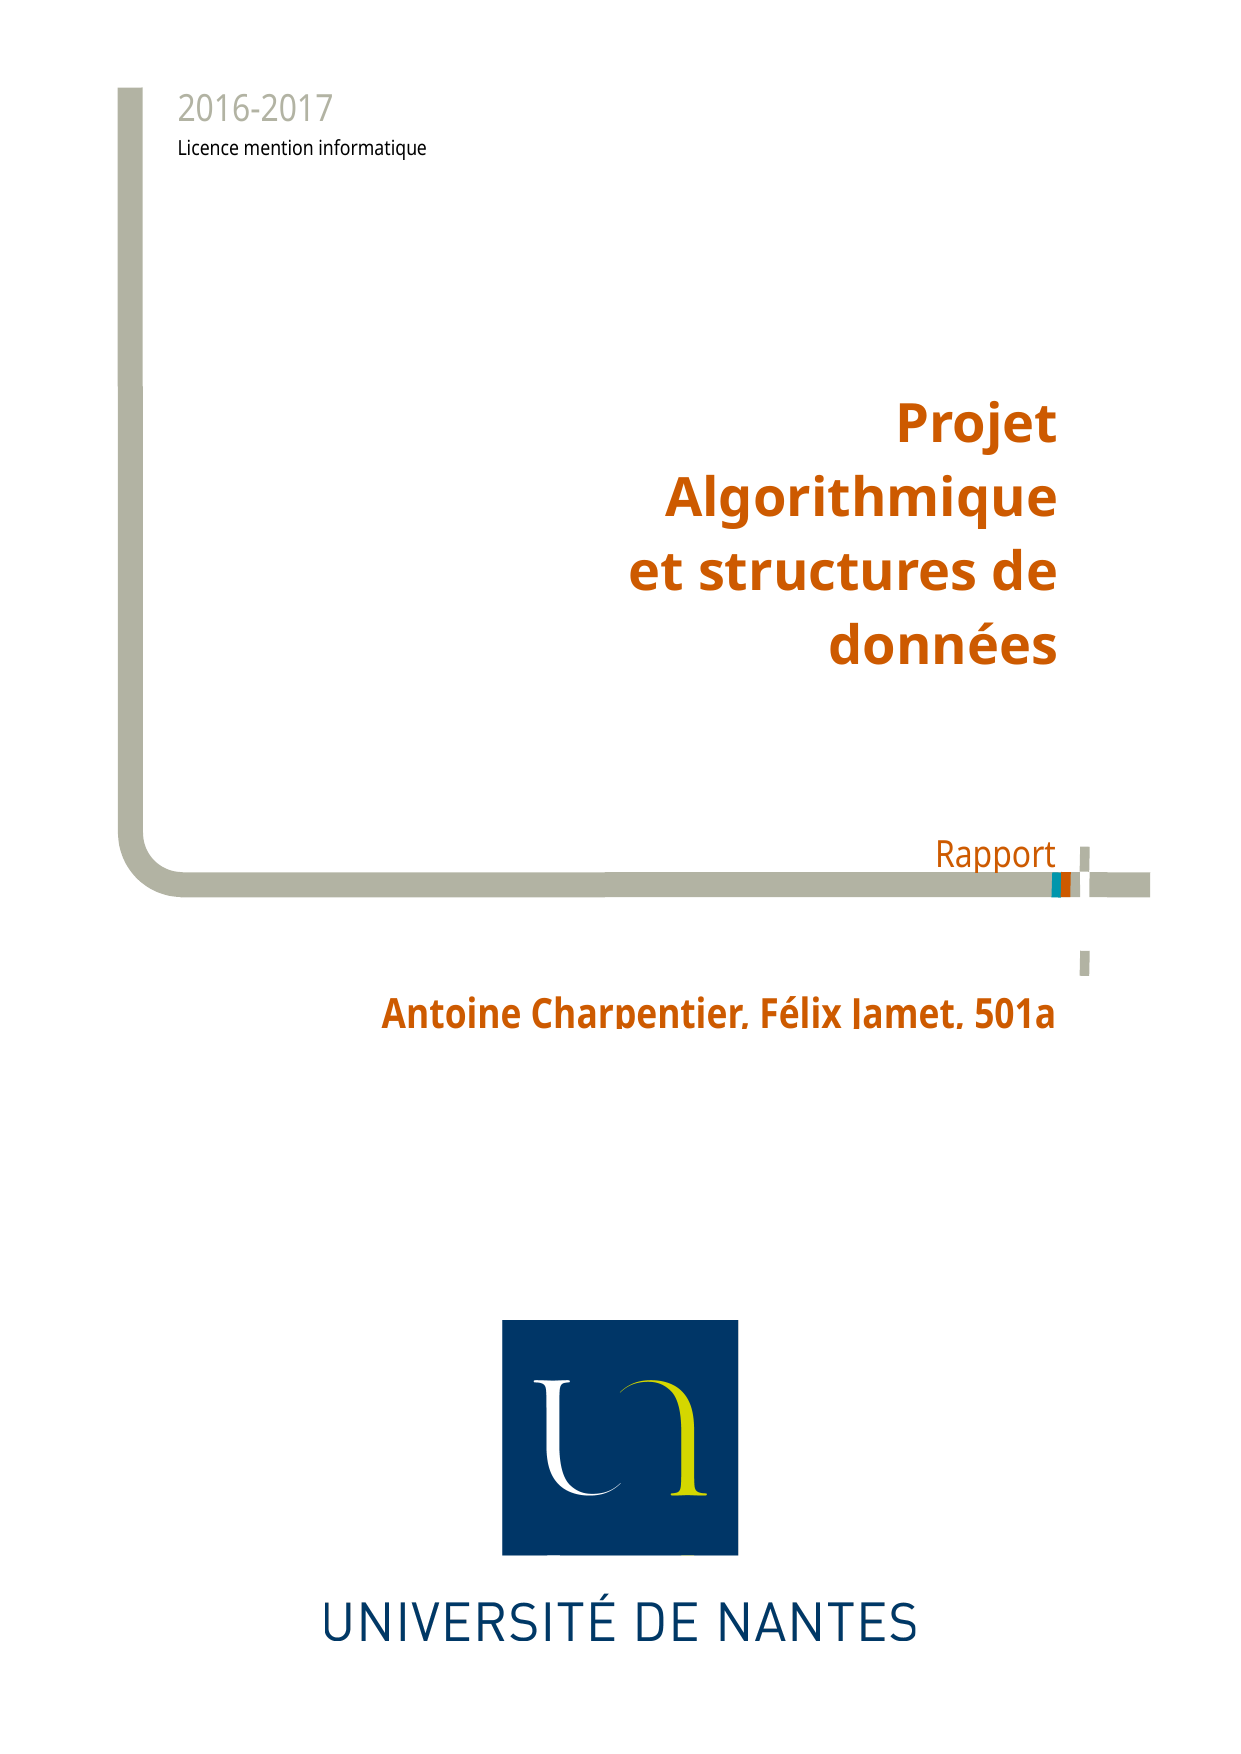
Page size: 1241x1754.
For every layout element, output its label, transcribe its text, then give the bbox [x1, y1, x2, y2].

text Projet Algorithmique et structures de données [626, 385, 1058, 680]
text Rapport [623, 827, 1056, 872]
text 2016-2017 [177, 82, 1051, 133]
picture [325, 1320, 916, 1641]
text Licence mention informatique [177, 133, 1051, 161]
text Antoine Charpentier, Félix Jamet, 501a [198, 984, 1057, 1029]
